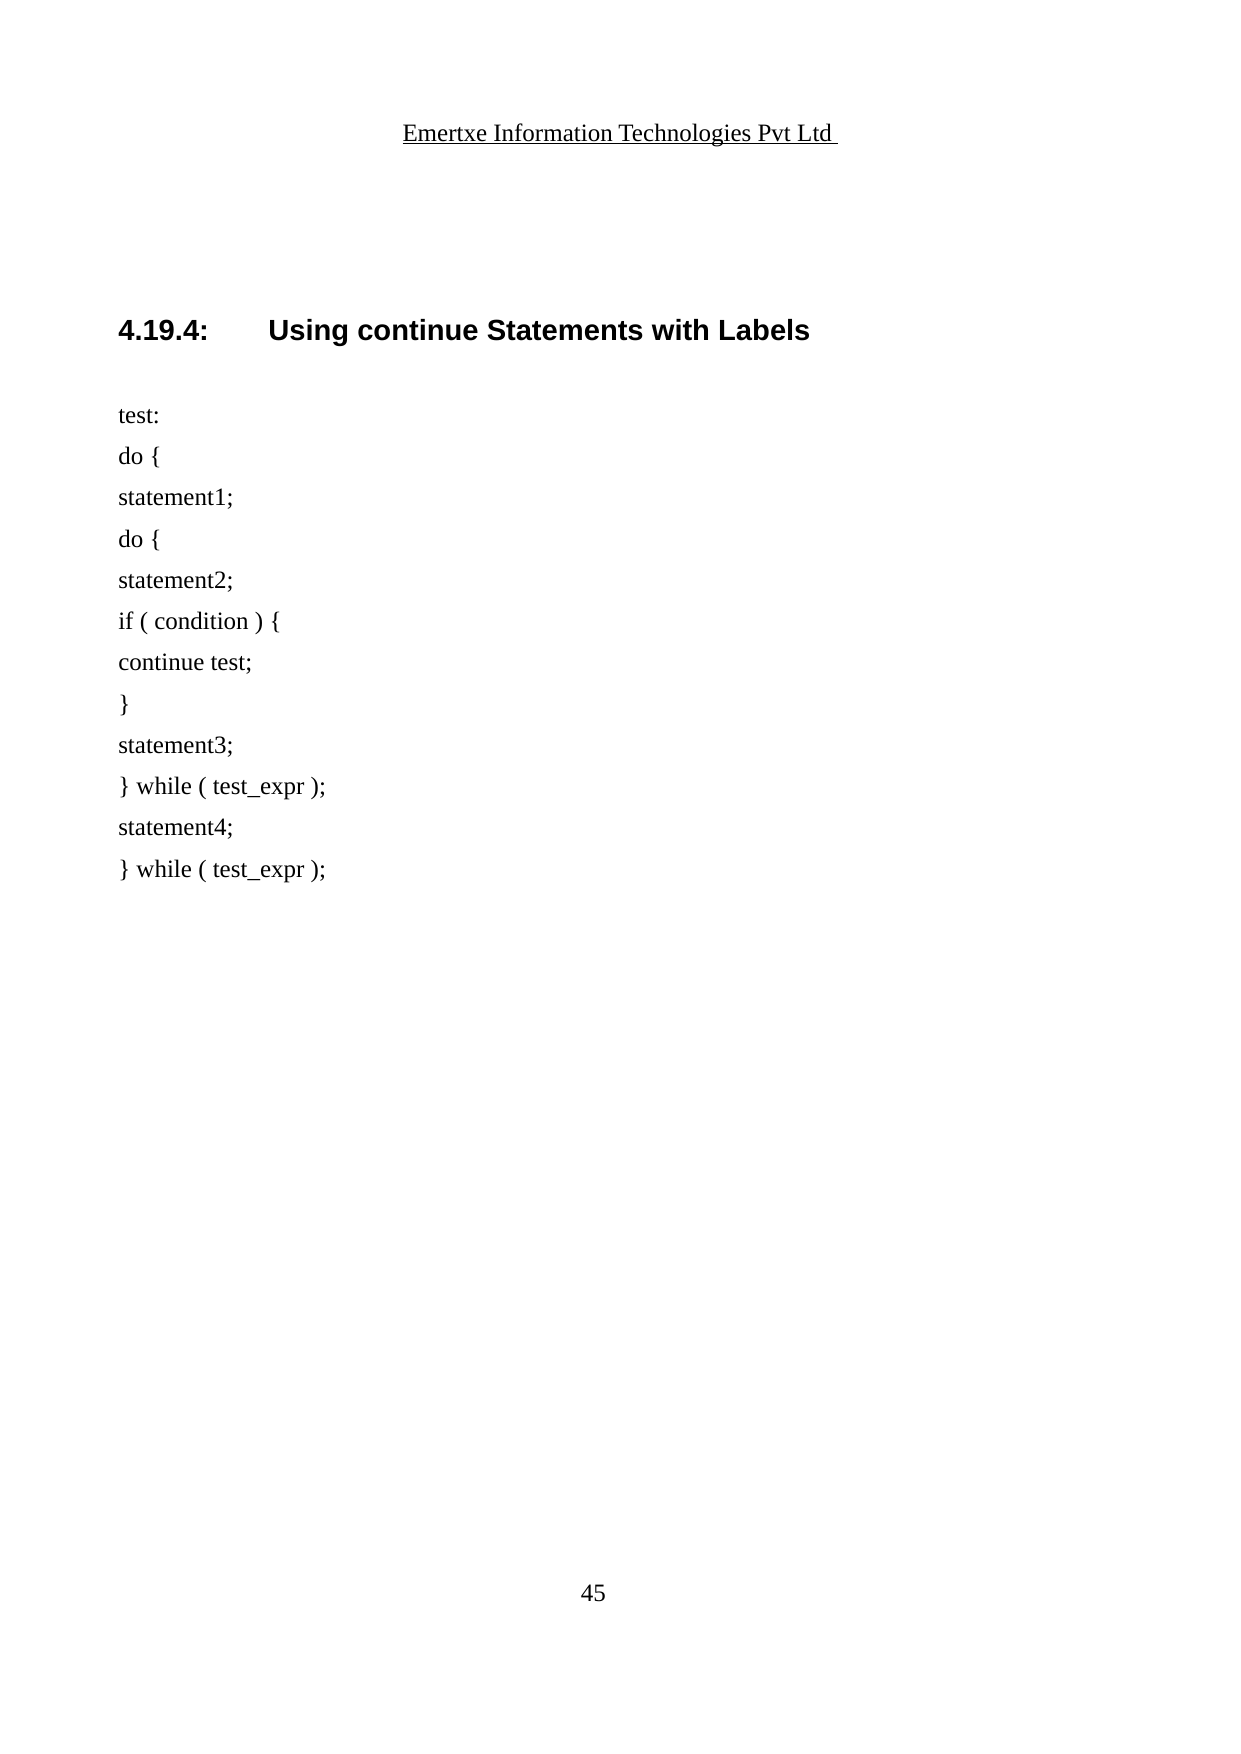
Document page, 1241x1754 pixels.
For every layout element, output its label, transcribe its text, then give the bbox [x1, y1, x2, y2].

text if ( condition ) { [118, 606, 1122, 635]
text do { [118, 441, 1122, 470]
text } [118, 689, 1122, 717]
text statement1; [118, 482, 1122, 511]
text statement3; [118, 730, 1122, 759]
text } while ( test_expr ); [118, 771, 1122, 800]
text statement2; [118, 565, 1122, 594]
text continue test; [118, 647, 1122, 676]
text test: [118, 400, 1122, 429]
text } while ( test_expr ); [118, 854, 1122, 882]
text do { [118, 524, 1122, 552]
text statement4; [118, 812, 1122, 841]
subtitle Using continue Statements with Labels [118, 313, 1122, 346]
